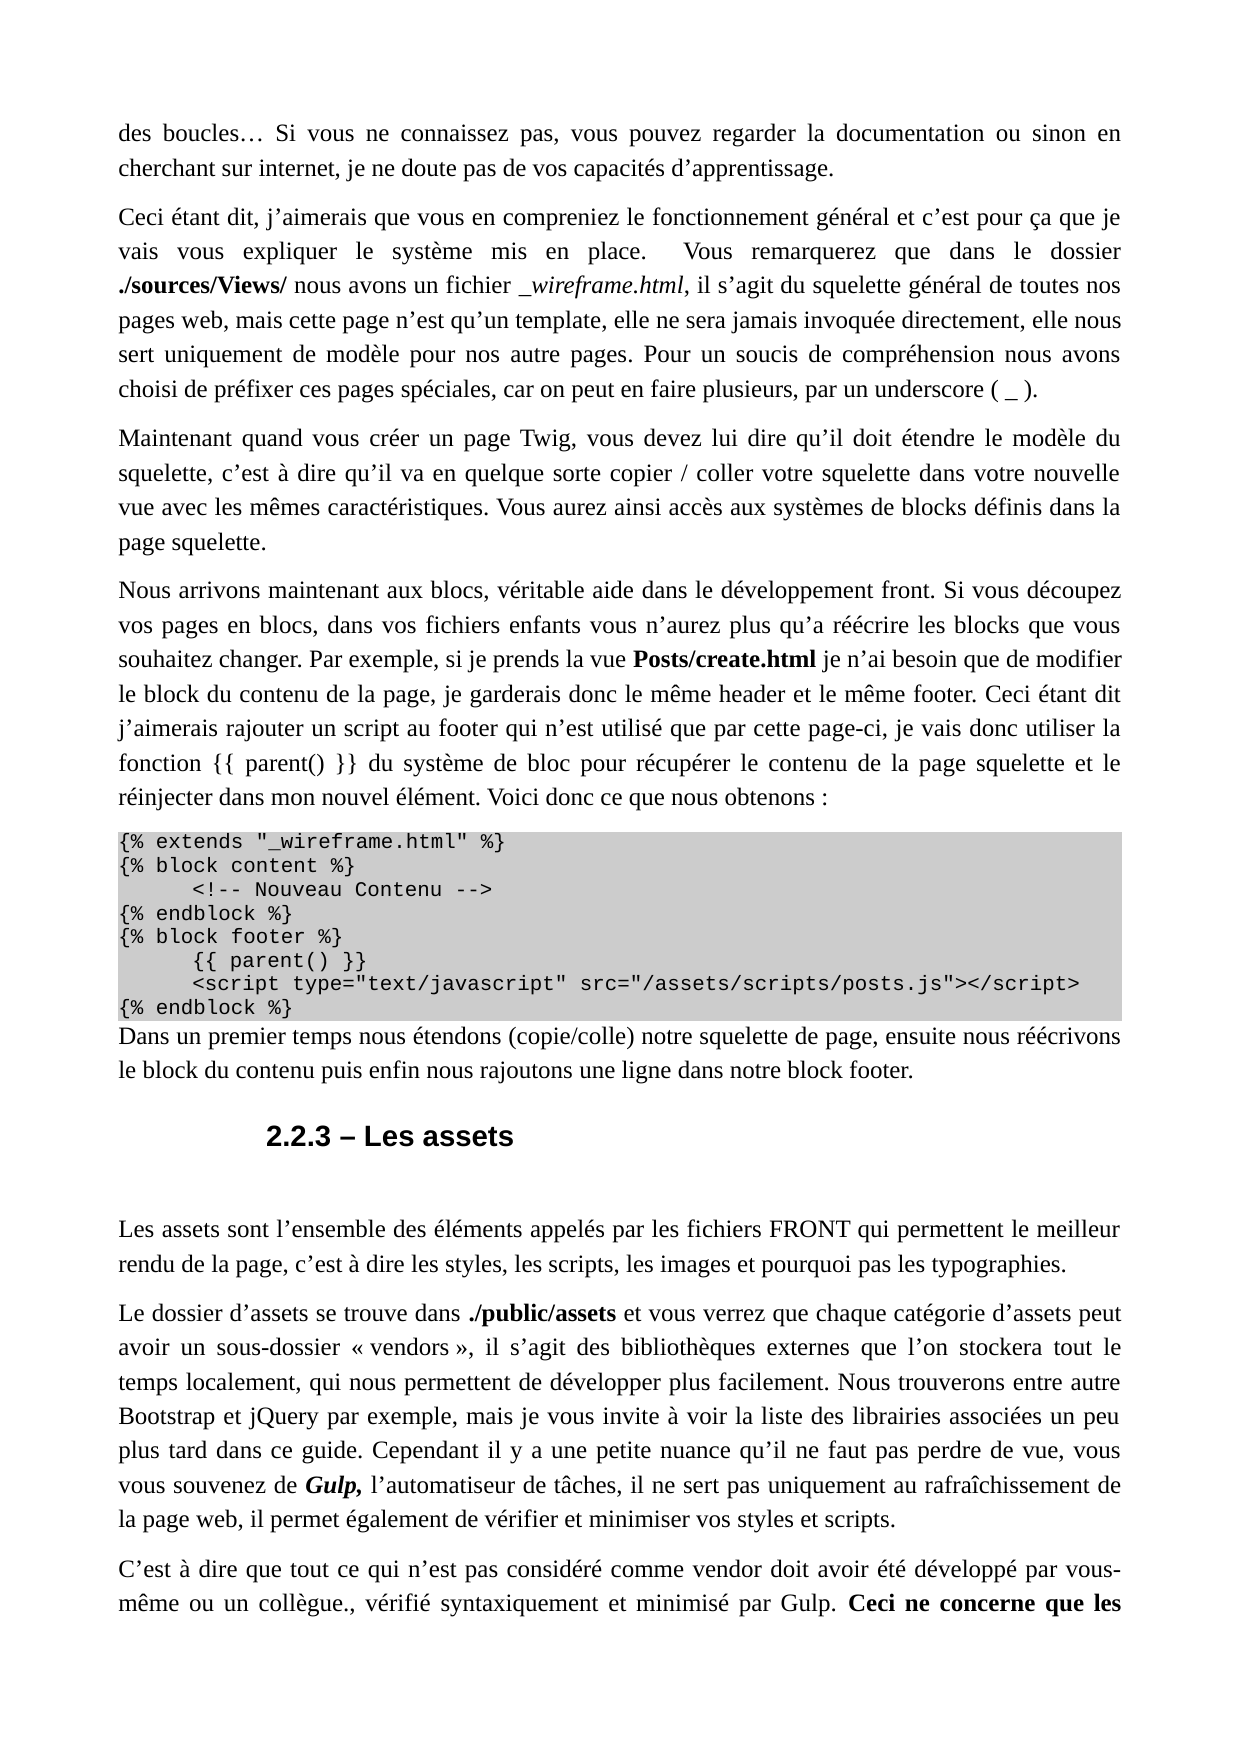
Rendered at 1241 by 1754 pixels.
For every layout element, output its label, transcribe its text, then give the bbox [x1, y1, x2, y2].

text {{ parent() }} [118, 950, 1122, 973]
text Ceci étant dit, j’aimerais que vous en compreniez le fonctionnement général et c’est pour ça que je vais vous expliquer le système mis en place. Vous remarquerez que dans le dossier ./sources/Views/ nous avons un fichier _wireframe.html, il s’agit du squelette général de toutes nos pages web, mais cette page n’est qu’un template, elle ne sera jamais invoquée directement, elle nous sert uniquement de modèle pour nos autre pages. Pour un soucis de compréhension nous avons choisi de préfixer ces pages spéciales, car on peut en faire plusieurs, par un underscore ( _ ). [118, 202, 1122, 403]
text Dans un premier temps nous étendons (copie/colle) notre squelette de page, ensuite nous réécrivons le block du contenu puis enfin nous rajoutons une ligne dans notre block footer. [118, 1021, 1122, 1084]
text {% block footer %} [118, 926, 1122, 950]
text Le dossier d’assets se trouve dans ./public/assets et vous verrez que chaque catégorie d’assets peut avoir un sous-dossier « vendors », il s’agit des bibliothèques externes que l’on stockera tout le temps localement, qui nous permettent de développer plus facilement. Nous trouverons entre autre Bootstrap et jQuery par exemple, mais je vous invite à voir la liste des librairies associées un peu plus tard dans ce guide. Cependant il y a une petite nuance qu’il ne faut pas perdre de vue, vous vous souvenez de Gulp, l’automatiseur de tâches, il ne sert pas uniquement au rafraîchissement de la page web, il permet également de vérifier et minimiser vos styles et scripts. [118, 1298, 1122, 1533]
text {% block content %} [118, 855, 1122, 879]
text {% endblock %} [118, 902, 1122, 926]
text Nous arrivons maintenant aux blocs, véritable aide dans le développement front. Si vous découpez vos pages en blocs, dans vos fichiers enfants vous n’aurez plus qu’a réécrire les blocks que vous souhaitez changer. Par exemple, si je prends la vue Posts/create.html je n’ai besoin que de modifier le block du contenu de la page, je garderais donc le même header et le même footer. Ceci étant dit j’aimerais rajouter un script au footer qui n’est utilisé que par cette page-ci, je vais donc utiliser la fonction {{ parent() }} du système de bloc pour récupérer le contenu de la page squelette et le réinjecter dans mon nouvel élément. Voici donc ce que nous obtenons : [118, 576, 1122, 811]
text Les assets sont l’ensemble des éléments appelés par les fichiers FRONT qui permettent le meilleur rendu de la page, c’est à dire les styles, les scripts, les images et pourquoi pas les typographies. [118, 1214, 1122, 1277]
text <script type="text/javascript" src="/assets/scripts/posts.js"></script> [118, 973, 1122, 997]
text des boucles… Si vous ne connaissez pas, vous pouvez regarder la documentation ou sinon en cherchant sur internet, je ne doute pas de vos capacités d’apprentissage. [118, 118, 1122, 181]
text Maintenant quand vous créer un page Twig, vous devez lui dire qu’il doit étendre le modèle du squelette, c’est à dire qu’il va en quelque sorte copier / coller votre squelette dans votre nouvelle vue avec les mêmes caractéristiques. Vous aurez ainsi accès aux systèmes de blocks définis dans la page squelette. [118, 423, 1122, 555]
subtitle 2.2.3 – Les assets [118, 1119, 1122, 1153]
text C’est à dire que tout ce qui n’est pas considéré comme vendor doit avoir été développé par vous-même ou un collègue., vérifié syntaxiquement et minimisé par Gulp. Ceci ne concerne que les [118, 1554, 1122, 1617]
text <!-- Nouveau Contenu --> [118, 879, 1122, 902]
text {% endblock %} [118, 997, 1122, 1021]
text {% extends "_wireframe.html" %} [118, 832, 1122, 855]
